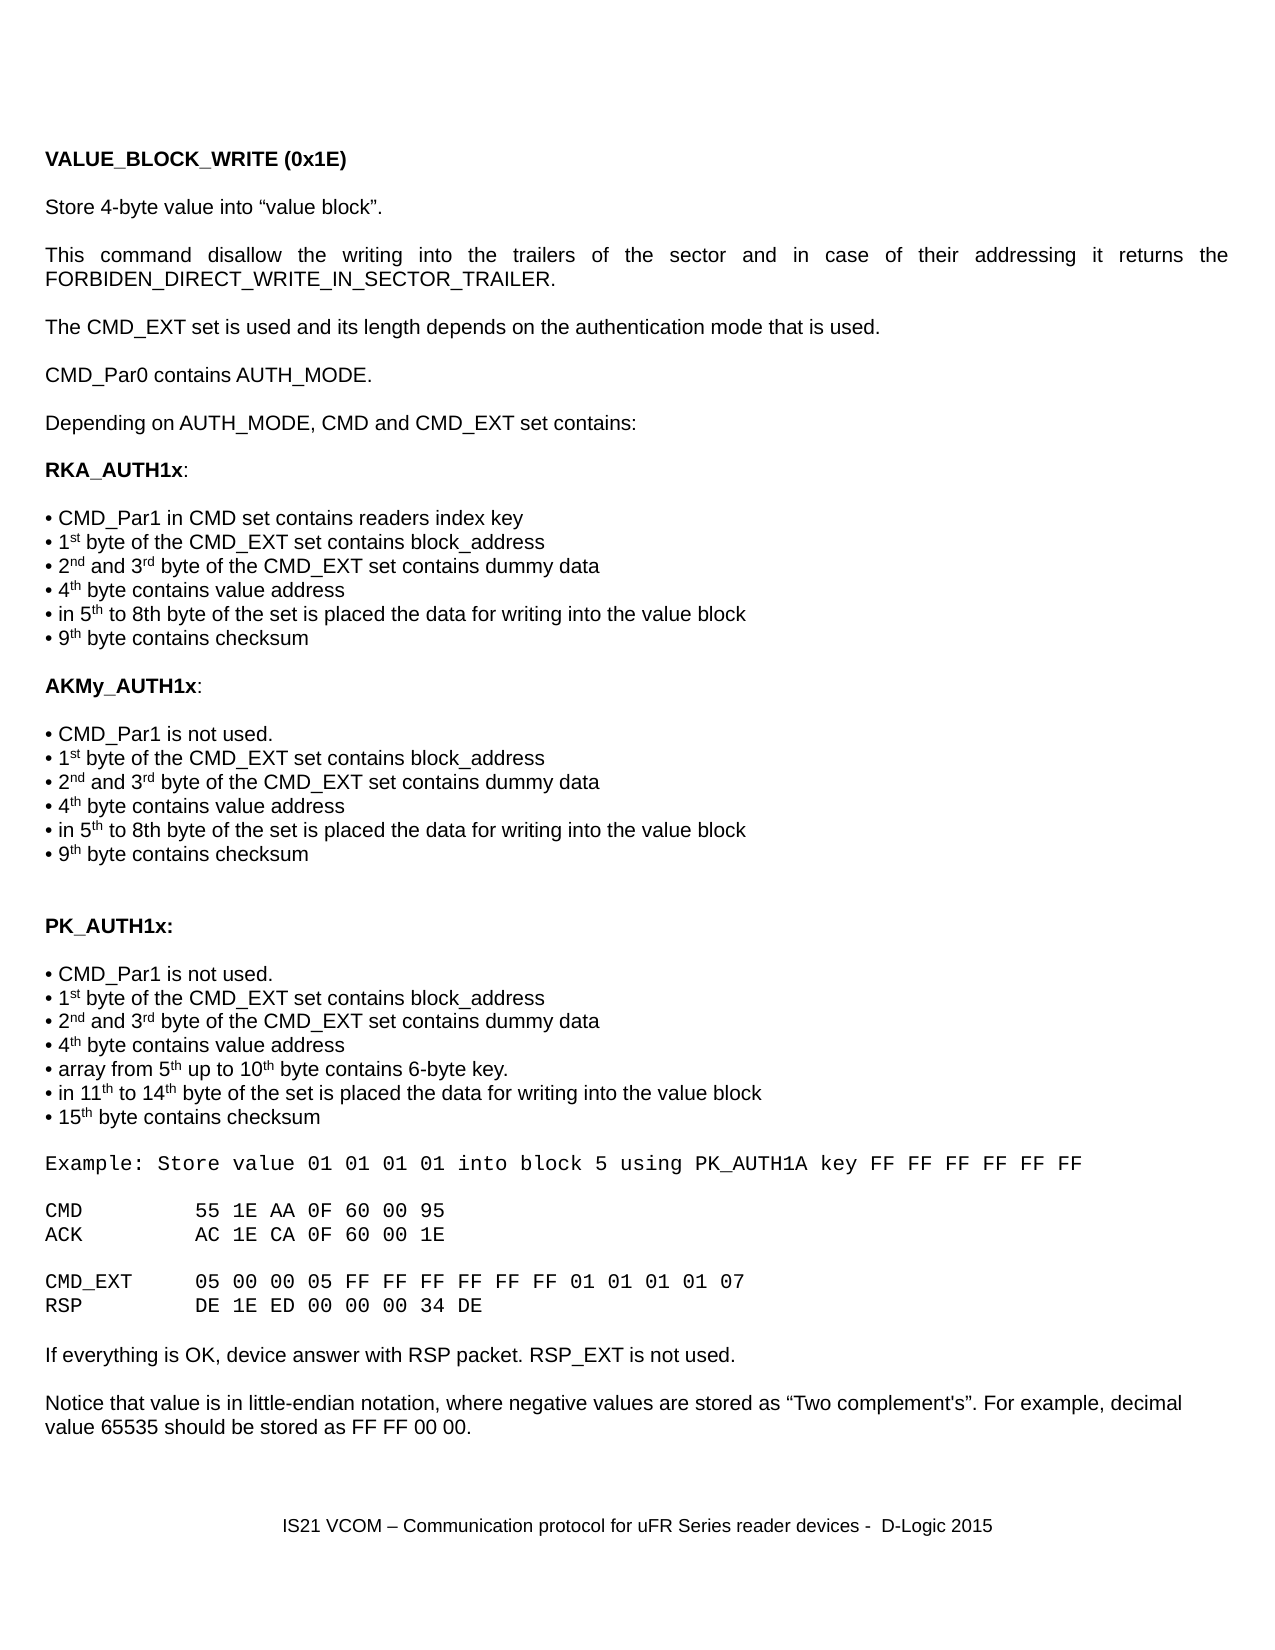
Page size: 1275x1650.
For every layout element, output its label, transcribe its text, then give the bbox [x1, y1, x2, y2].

text • 1st byte of the CMD_EXT set contains block_address [45, 746, 1230, 770]
text • 4th byte contains value address [45, 794, 1230, 818]
text • in 11th to 14th byte of the set is placed the data for writing into the value block [45, 1081, 1230, 1105]
text CMD 55 1E AA 0F 60 00 95 [45, 1200, 1230, 1224]
text • 9th byte contains checksum [45, 626, 1230, 650]
text • 2nd and 3rd byte of the CMD_EXT set contains dummy data [45, 770, 1230, 794]
text • CMD_Par1 is not used. [45, 722, 1230, 746]
text • array from 5th up to 10th byte contains 6-byte key. [45, 1057, 1230, 1081]
text • 1st byte of the CMD_EXT set contains block_address [45, 985, 1230, 1009]
text • in 5th to 8th byte of the set is placed the data for writing into the value block [45, 818, 1230, 842]
text ACK AC 1E CA 0F 60 00 1E [45, 1224, 1230, 1248]
text Store 4-byte value into “value block”. [45, 195, 1230, 219]
text • 2nd and 3rd byte of the CMD_EXT set contains dummy data [45, 1009, 1230, 1033]
text RSP DE 1E ED 00 00 00 34 DE [45, 1295, 1230, 1319]
text • 9th byte contains checksum [45, 842, 1230, 866]
text Notice that value is in little-endian notation, where negative values are stored as “Two complement's”. For example, decimal value 65535 should be stored as FF FF 00 00. [45, 1391, 1230, 1438]
text Depending on AUTH_MODE, CMD and CMD_EXT set contains: [45, 410, 1230, 434]
text • CMD_Par1 in CMD set contains readers index key [45, 506, 1230, 530]
text • 4th byte contains value address [45, 578, 1230, 602]
text • CMD_Par1 is not used. [45, 961, 1230, 985]
text PK_AUTH1x: [45, 913, 1230, 937]
text CMD_EXT 05 00 00 05 FF FF FF FF FF FF 01 01 01 01 07 [45, 1271, 1230, 1295]
text CMD_Par0 contains AUTH_MODE. [45, 362, 1230, 386]
text This command disallow the writing into the trailers of the sector and in case of their addressing it returns the FORBIDEN_DIRECT_WRITE_IN_SECTOR_TRAILER. [45, 243, 1230, 291]
text • 2nd and 3rd byte of the CMD_EXT set contains dummy data [45, 554, 1230, 578]
text • 4th byte contains value address [45, 1033, 1230, 1057]
text • in 5th to 8th byte of the set is placed the data for writing into the value block [45, 602, 1230, 626]
text • 1st byte of the CMD_EXT set contains block_address [45, 530, 1230, 554]
text AKMy_AUTH1x: [45, 674, 1230, 698]
text RKA_AUTH1x: [45, 458, 1230, 482]
text The CMD_EXT set is used and its length depends on the authentication mode that is used. [45, 314, 1230, 338]
text If everything is OK, device answer with RSP packet. RSP_EXT is not used. [45, 1343, 1230, 1367]
text VALUE_BLOCK_WRITE (0x1E) [45, 147, 1230, 171]
text • 15th byte contains checksum [45, 1105, 1230, 1129]
text Example: Store value 01 01 01 01 into block 5 using PK_AUTH1A key FF FF FF FF FF FF [45, 1153, 1230, 1177]
